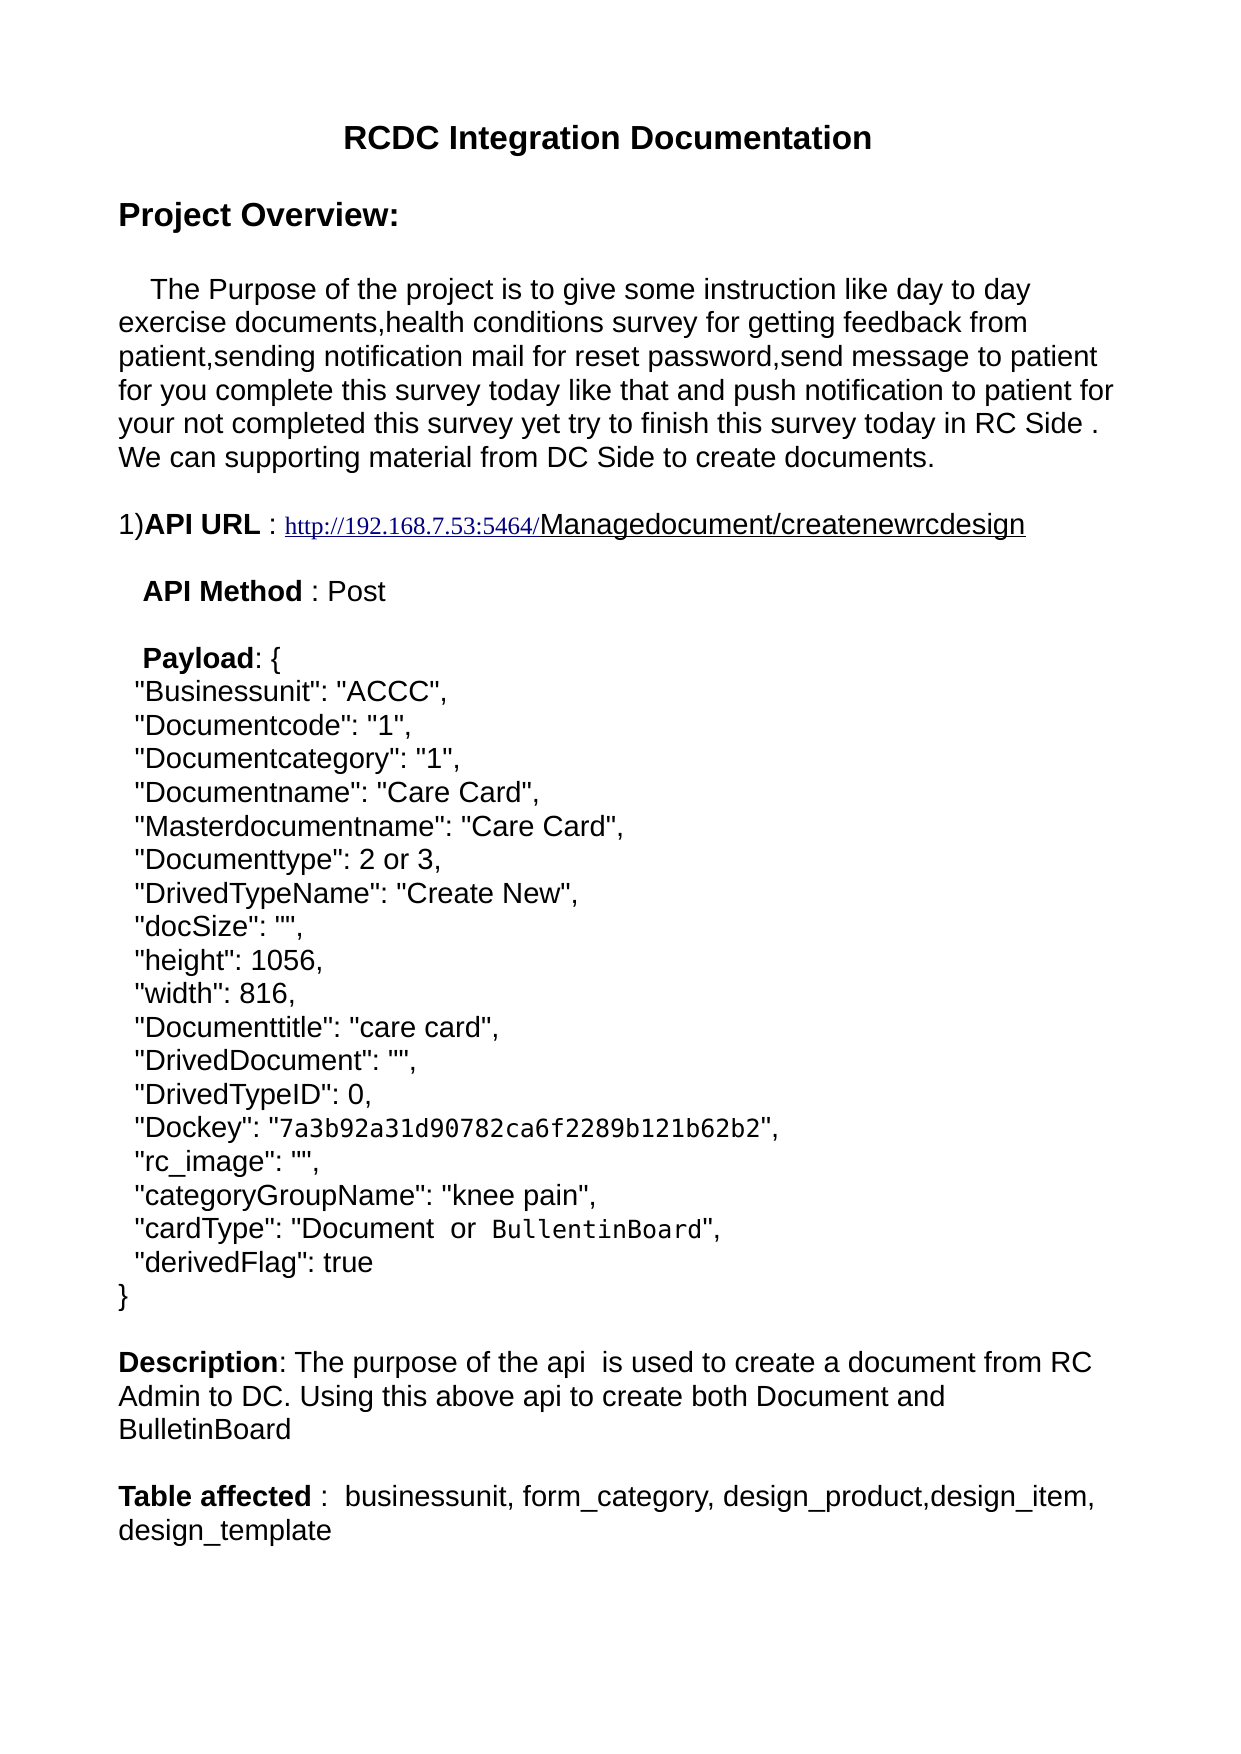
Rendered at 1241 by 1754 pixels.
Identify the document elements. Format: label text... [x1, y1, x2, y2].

text "Documenttitle": "care card", [118, 1010, 1122, 1043]
text "Businessunit": "ACCC", [118, 674, 1122, 708]
text RCDC Integration Documentation [118, 118, 1122, 157]
text 1)API URL : http://192.168.7.53:5464/Managedocument/createnewrcdesign [118, 507, 1122, 540]
text "Documentcode": "1", [118, 708, 1122, 741]
text "Documentcategory": "1", [118, 741, 1122, 775]
text "docSize": "", [118, 909, 1122, 943]
text "derivedFlag": true [118, 1244, 1122, 1278]
text "Documentname": "Care Card", [118, 775, 1122, 808]
text Table affected : businessunit, form_category, design_product,design_item, [118, 1479, 1122, 1513]
text "rc_image": "", [118, 1144, 1122, 1177]
text "Masterdocumentname": "Care Card", [118, 808, 1122, 842]
text "DrivedDocument": "", [118, 1043, 1122, 1077]
text } [118, 1278, 1122, 1312]
text design_template [118, 1513, 1122, 1546]
text "DrivedTypeName": "Create New", [118, 876, 1122, 909]
text The Purpose of the project is to give some instruction like day to day exercise documents,health conditions survey for getting feedback from patient,sending notification mail for reset password,send message to patient for you complete this survey today like that and push notification to patient for your not completed this survey yet try to finish this survey today in RC Side . We can supporting material from DC Side to create documents. [118, 272, 1122, 473]
text Description: The purpose of the api is used to create a document from RC Admin to DC. Using this above api to create both Document and BulletinBoard [118, 1345, 1122, 1446]
text "DrivedTypeID": 0, [118, 1077, 1122, 1110]
text Payload: { [118, 641, 1122, 674]
text "Documenttype": 2 or 3, [118, 842, 1122, 876]
text "categoryGroupName": "knee pain", [118, 1177, 1122, 1211]
text "Dockey": "7a3b92a31d90782ca6f2289b121b62b2", [118, 1110, 1122, 1144]
text "height": 1056, [118, 943, 1122, 976]
text Project Overview: [118, 195, 1122, 233]
text "width": 816, [118, 976, 1122, 1010]
text "cardType": "Document or BullentinBoard", [118, 1211, 1122, 1244]
text API Method : Post [118, 574, 1122, 607]
